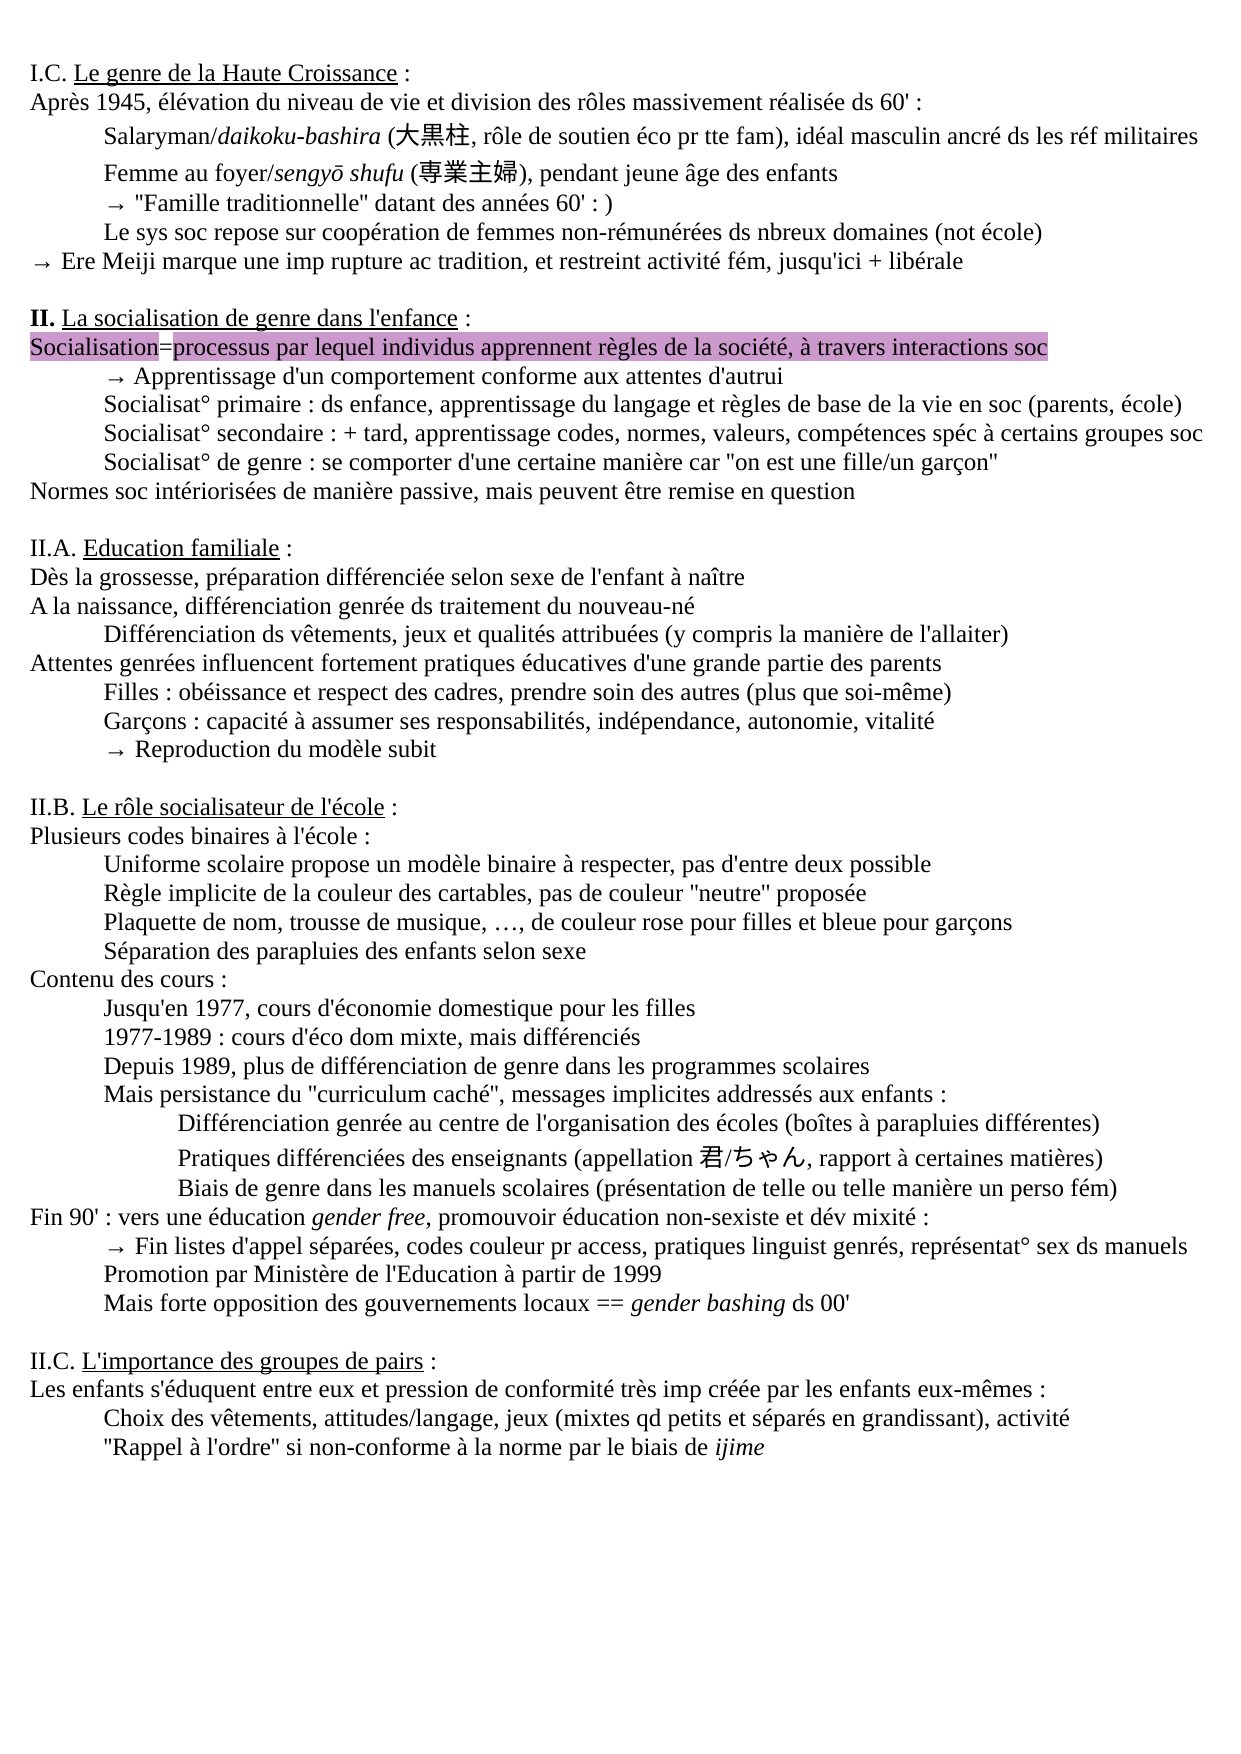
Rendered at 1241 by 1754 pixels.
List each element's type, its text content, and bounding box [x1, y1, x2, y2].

text Jusqu'en 1977, cours d'économie domestique pour les filles [29, 993, 1211, 1022]
text A la naissance, différenciation genrée ds traitement du nouveau-né [29, 591, 1211, 619]
text II. La socialisation de genre dans l'enfance : [29, 303, 1211, 332]
text II.A. Education familiale : [29, 533, 1211, 562]
text Différenciation genrée au centre de l'organisation des écoles (boîtes à parapluies différentes) [29, 1108, 1211, 1137]
text Socialisat° de genre : se comporter d'une certaine manière car ''on est une fille/un garçon'' [29, 447, 1211, 476]
text → Apprentissage d'un comportement conforme aux attentes d'autrui [29, 361, 1211, 389]
text Attentes genrées influencent fortement pratiques éducatives d'une grande partie des parents [29, 648, 1211, 677]
text Dès la grossesse, préparation différenciée selon sexe de l'enfant à naître [29, 562, 1211, 591]
text II.C. L'importance des groupes de pairs : [29, 1346, 1211, 1374]
text Différenciation ds vêtements, jeux et qualités attribuées (y compris la manière de l'allaiter) [29, 619, 1211, 648]
text Biais de genre dans les manuels scolaires (présentation de telle ou telle manière un perso fém) [29, 1173, 1211, 1202]
text Mais persistance du ''curriculum caché'', messages implicites addressés aux enfants : [29, 1079, 1211, 1108]
text Uniforme scolaire propose un modèle binaire à respecter, pas d'entre deux possible [29, 849, 1211, 878]
text Salaryman/daikoku-bashira (大黒柱, rôle de soutien éco pr tte fam), idéal masculin ancré ds les réf militaires [29, 116, 1211, 152]
text Garçons : capacité à assumer ses responsabilités, indépendance, autonomie, vitalité [29, 706, 1211, 734]
text Socialisat° primaire : ds enfance, apprentissage du langage et règles de base de la vie en soc (parents, école) [29, 389, 1211, 418]
text Règle implicite de la couleur des cartables, pas de couleur ''neutre'' proposée [29, 878, 1211, 907]
text ''Rappel à l'ordre'' si non-conforme à la norme par le biais de ijime [29, 1432, 1211, 1461]
text I.C. Le genre de la Haute Croissance : [29, 58, 1211, 87]
text Séparation des parapluies des enfants selon sexe [29, 936, 1211, 964]
text Le sys soc repose sur coopération de femmes non-rémunérées ds nbreux domaines (not école) [29, 217, 1211, 246]
text Contenu des cours : [29, 964, 1211, 993]
text Mais forte opposition des gouvernements locaux == gender bashing ds 00' [29, 1288, 1211, 1317]
text 1977-1989 : cours d'éco dom mixte, mais différenciés [29, 1022, 1211, 1051]
text Plaquette de nom, trousse de musique, …, de couleur rose pour filles et bleue pour garçons [29, 907, 1211, 936]
text Plusieurs codes binaires à l'école : [29, 821, 1211, 849]
text Socialisat° secondaire : + tard, apprentissage codes, normes, valeurs, compétences spéc à certains groupes soc [29, 418, 1211, 447]
text Femme au foyer/sengyō shufu (専業主婦), pendant jeune âge des enfants [29, 152, 1211, 188]
text Normes soc intériorisées de manière passive, mais peuvent être remise en question [29, 476, 1211, 504]
text Pratiques différenciées des enseignants (appellation 君/ちゃん, rapport à certaines matières) [29, 1137, 1211, 1173]
text Promotion par Ministère de l'Education à partir de 1999 [29, 1259, 1211, 1288]
text → Ere Meiji marque une imp rupture ac tradition, et restreint activité fém, jusqu'ici + libérale [29, 246, 1211, 274]
text II.B. Le rôle socialisateur de l'école : [29, 792, 1211, 821]
text Choix des vêtements, attitudes/langage, jeux (mixtes qd petits et séparés en grandissant), activité [29, 1403, 1211, 1432]
text Fin 90' : vers une éducation gender free, promouvoir éducation non-sexiste et dév mixité : [29, 1202, 1211, 1231]
text Les enfants s'éduquent entre eux et pression de conformité très imp créée par les enfants eux-mêmes : [29, 1374, 1211, 1403]
text Depuis 1989, plus de différenciation de genre dans les programmes scolaires [29, 1051, 1211, 1079]
text → ''Famille traditionnelle'' datant des années 60' : ) [29, 188, 1211, 217]
text Socialisation=processus par lequel individus apprennent règles de la société, à travers interactions soc [29, 332, 1211, 361]
text → Fin listes d'appel séparées, codes couleur pr access, pratiques linguist genrés, représentat° sex ds manuels [29, 1231, 1211, 1259]
text Après 1945, élévation du niveau de vie et division des rôles massivement réalisée ds 60' : [29, 87, 1211, 116]
text → Reproduction du modèle subit [29, 734, 1211, 763]
text Filles : obéissance et respect des cadres, prendre soin des autres (plus que soi-même) [29, 677, 1211, 706]
